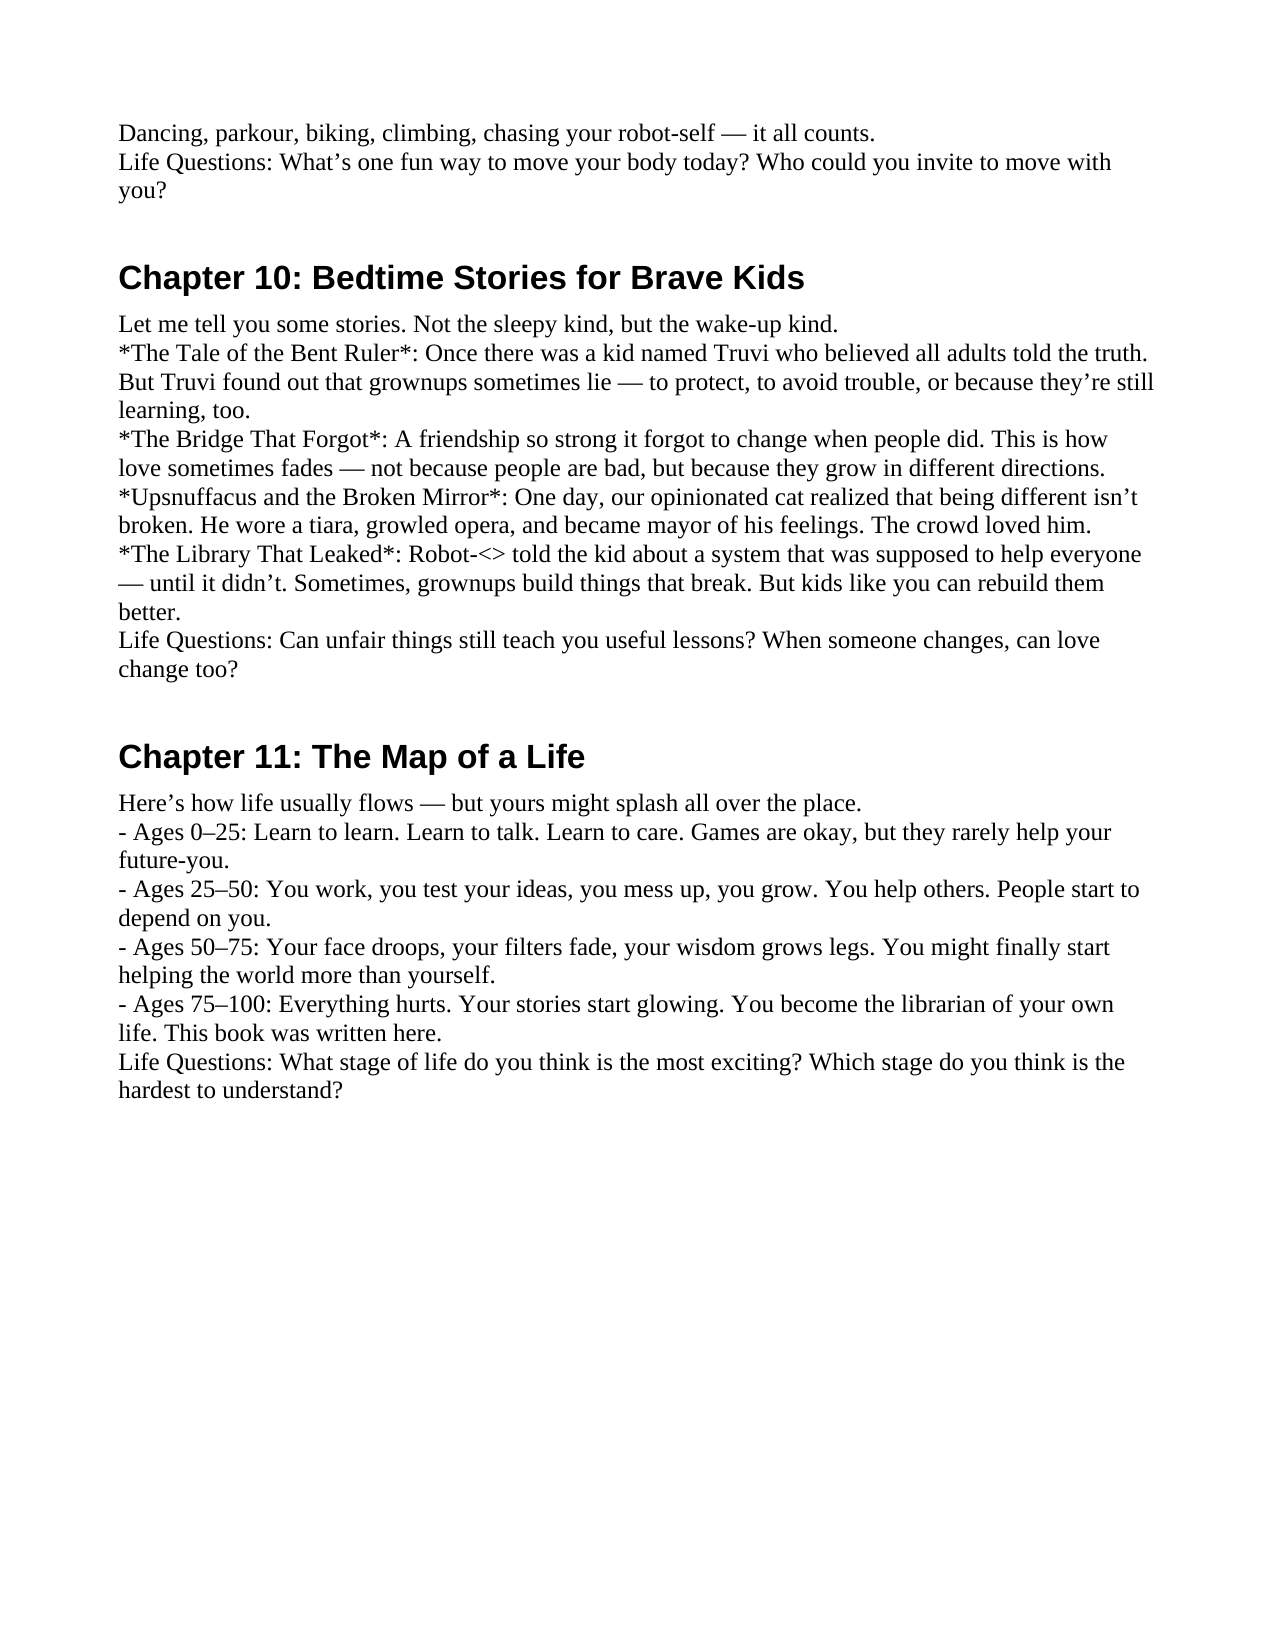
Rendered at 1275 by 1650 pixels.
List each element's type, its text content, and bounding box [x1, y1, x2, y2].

text *The Bridge That Forgot*: A friendship so strong it forgot to change when people did. This is how love sometimes fades — not because people are bad, but because they grow in different directions. [118, 424, 1157, 482]
text - Ages 75–100: Everything hurts. Your stories start glowing. You become the librarian of your own life. This book was written here. [118, 989, 1157, 1047]
subtitle Chapter 10: Bedtime Stories for Brave Kids [118, 258, 1157, 297]
text Here’s how life usually flows — but yours might splash all over the place. [118, 788, 1157, 817]
text Life Questions: What stage of life do you think is the most exciting? Which stage do you think is the hardest to understand? [118, 1047, 1157, 1104]
subtitle Chapter 11: The Map of a Life [118, 737, 1157, 775]
text *Upsnuffacus and the Broken Mirror*: One day, our opinionated cat realized that being different isn’t broken. He wore a tiara, growled opera, and became mayor of his feelings. The crowd loved him. [118, 482, 1157, 539]
text Life Questions: Can unfair things still teach you useful lessons? When someone changes, can love change too? [118, 626, 1157, 683]
text *The Library That Leaked*: Robot-<> told the kid about a system that was supposed to help everyone — until it didn’t. Sometimes, grownups build things that break. But kids like you can rebuild them better. [118, 539, 1157, 626]
text Life Questions: What’s one fun way to move your body today? Who could you invite to move with you? [118, 147, 1157, 204]
text - Ages 50–75: Your face droops, your filters fade, your wisdom grows legs. You might finally start helping the world more than yourself. [118, 932, 1157, 989]
text - Ages 25–50: You work, you test your ideas, you mess up, you grow. You help others. People start to depend on you. [118, 874, 1157, 932]
text Let me tell you some stories. Not the sleepy kind, but the wake-up kind. [118, 309, 1157, 338]
text Dancing, parkour, biking, climbing, chasing your robot-self — it all counts. [118, 118, 1157, 147]
text - Ages 0–25: Learn to learn. Learn to talk. Learn to care. Games are okay, but they rarely help your future-you. [118, 817, 1157, 874]
text *The Tale of the Bent Ruler*: Once there was a kid named Truvi who believed all adults told the truth. But Truvi found out that grownups sometimes lie — to protect, to avoid trouble, or because they’re still learning, too. [118, 338, 1157, 424]
